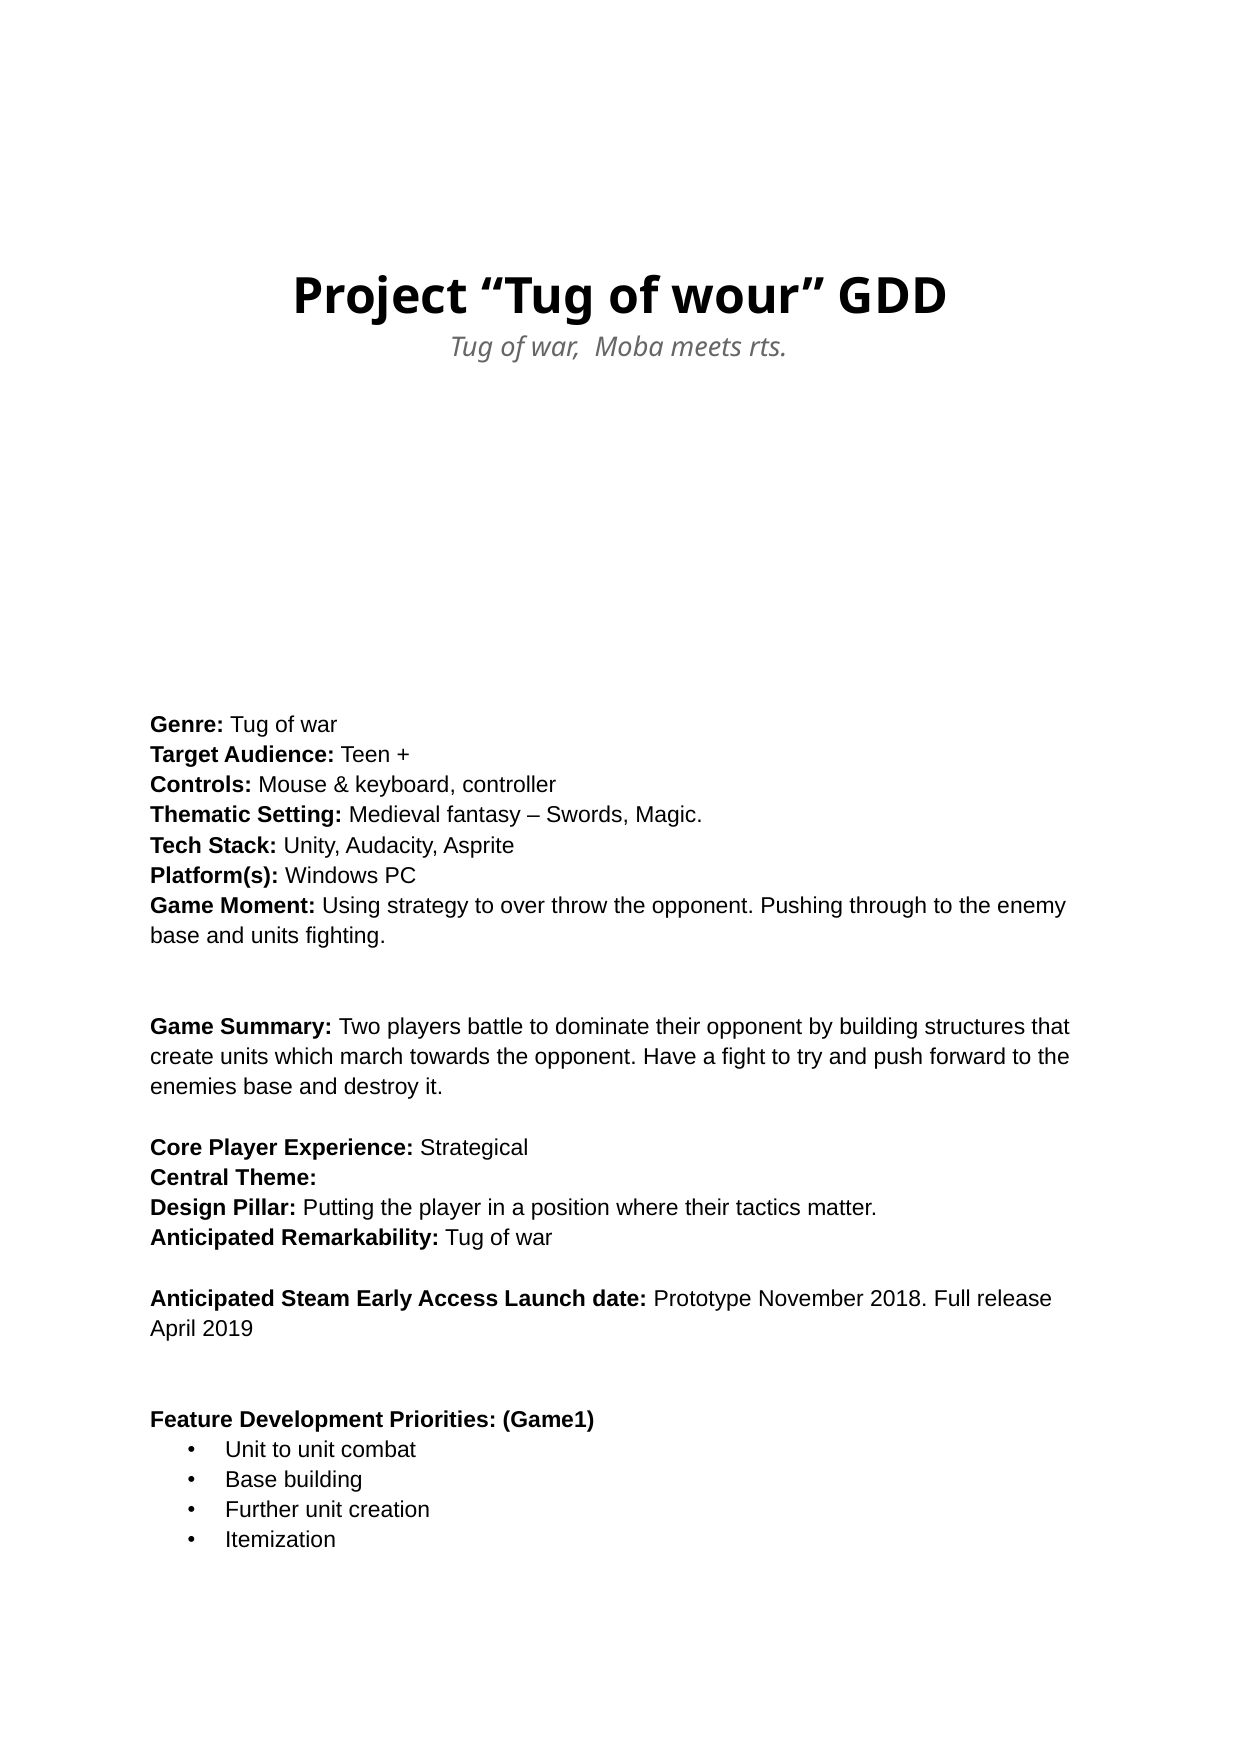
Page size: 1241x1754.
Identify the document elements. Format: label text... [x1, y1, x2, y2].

text Platform(s): Windows PC [150, 862, 1090, 888]
text Game Summary: Two players battle to dominate their opponent by building structures that create units which march towards the opponent. Have a fight to try and push forward to the enemies base and destroy it. [150, 1013, 1090, 1100]
text Anticipated Steam Early Access Launch date: Prototype November 2018. Full release April 2019 [150, 1285, 1090, 1341]
subtitle Tug of war, Moba meets rts. [150, 328, 1090, 365]
text Tech Stack: Unity, Audacity, Asprite [150, 832, 1090, 858]
subtitle Project “Tug of wour” GDD [150, 260, 1090, 328]
text Design Pillar: Putting the player in a position where their tactics matter. [150, 1194, 1090, 1221]
list Further unit creation [187, 1496, 1090, 1523]
list Base building [187, 1466, 1090, 1492]
text Thematic Setting: Medieval fantasy – Swords, Magic. [150, 801, 1090, 828]
list Itemization [187, 1526, 1090, 1553]
text Genre: Tug of war Target Audience: Teen + [150, 711, 1090, 767]
text Anticipated Remarkability: Tug of war [150, 1224, 1090, 1251]
text Central Theme: [150, 1164, 1090, 1190]
text Game Moment: Using strategy to over throw the opponent. Pushing through to the enemy base and units fighting. [150, 892, 1090, 949]
text Feature Development Priorities: (Game1) [150, 1406, 1090, 1432]
text Controls: Mouse & keyboard, controller [150, 771, 1090, 798]
text Core Player Experience: Strategical [150, 1134, 1090, 1160]
list Unit to unit combat [187, 1436, 1090, 1462]
